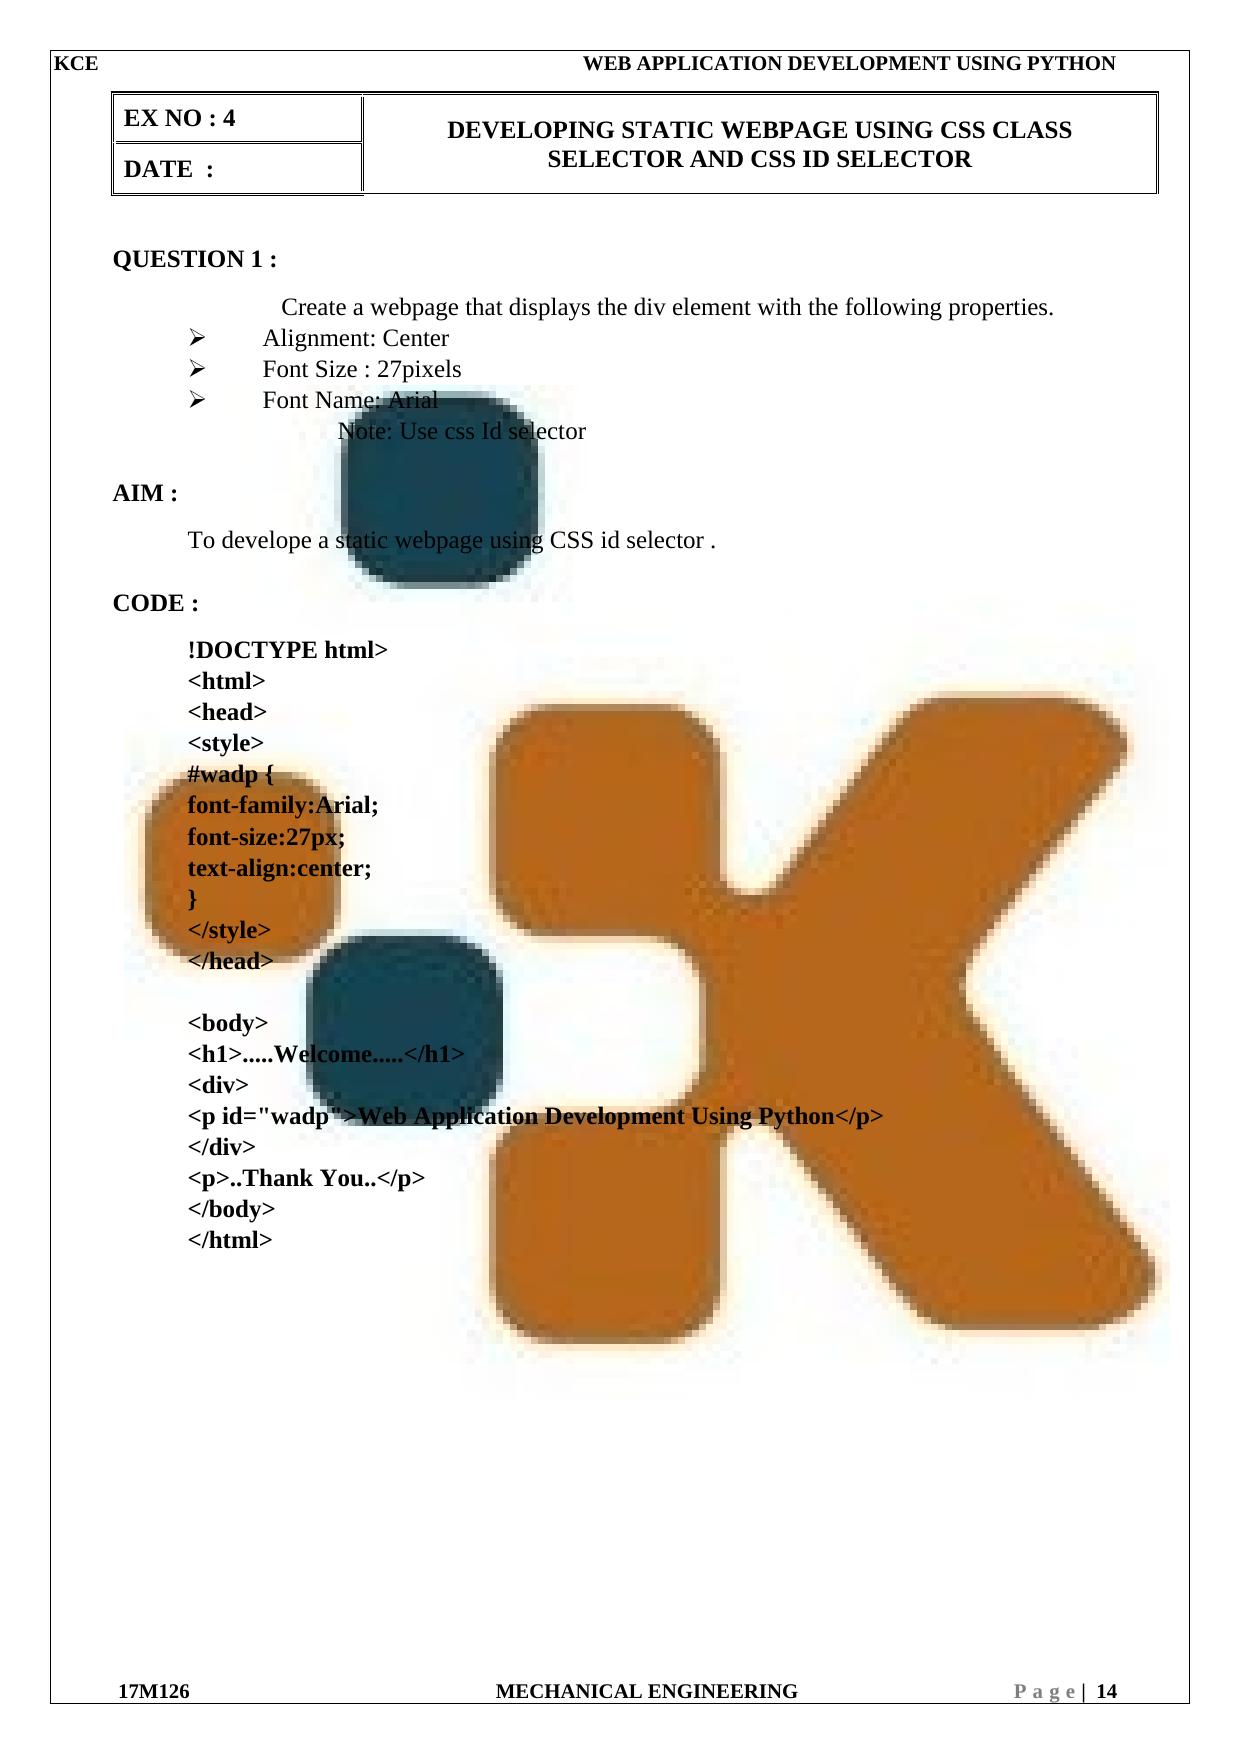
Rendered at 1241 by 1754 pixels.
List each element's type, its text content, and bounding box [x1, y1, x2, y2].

text #wadp { [112, 759, 1181, 788]
text <style> [112, 728, 1181, 757]
text <p>..Thank You..</p> [112, 1163, 1181, 1192]
picture [124, 507, 1170, 526]
text } [112, 884, 1181, 912]
text <html> [112, 666, 1181, 695]
table_cell DATE : [114, 141, 362, 193]
text Note: Use css Id selector [112, 416, 1181, 444]
picture [124, 1254, 1170, 1399]
text </head> [112, 946, 1181, 974]
text <p id="wadp">Web Application Development Using Python</p> [112, 1101, 1181, 1130]
text </div> [112, 1132, 1181, 1161]
table_header DEVELOPING STATIC WEBPAGE USING CSS CLASS SELECTOR AND CSS ID SELECTOR [362, 95, 1156, 193]
table_header EX NO : 4 [114, 95, 362, 141]
picture [124, 974, 1170, 1008]
text !DOCTYPE html> [112, 635, 1181, 664]
picture [124, 554, 1170, 588]
text Create a webpage that displays the div element with the following properties. [112, 292, 1181, 320]
picture [124, 616, 1170, 635]
text CODE : [112, 588, 1181, 616]
list Alignment: Center [112, 323, 1181, 351]
text <body> [112, 1008, 1181, 1037]
text <head> [112, 697, 1181, 726]
list Font Size : 27pixels [112, 354, 1181, 382]
text <div> [112, 1070, 1181, 1099]
text QUESTION 1 : [112, 244, 1181, 273]
text AIM : [112, 478, 1181, 507]
picture [124, 444, 1170, 478]
text font-size:27px; [112, 822, 1181, 850]
text </html> [112, 1225, 1181, 1254]
text </style> [112, 915, 1181, 943]
list Font Name: Arial [112, 385, 1181, 413]
text text-align:center; [112, 853, 1181, 881]
text To develope a static webpage using CSS id selector . [112, 526, 1181, 554]
text <h1>.....Welcome.....</h1> [112, 1039, 1181, 1068]
text font-family:Arial; [112, 791, 1181, 819]
text </body> [112, 1194, 1181, 1223]
